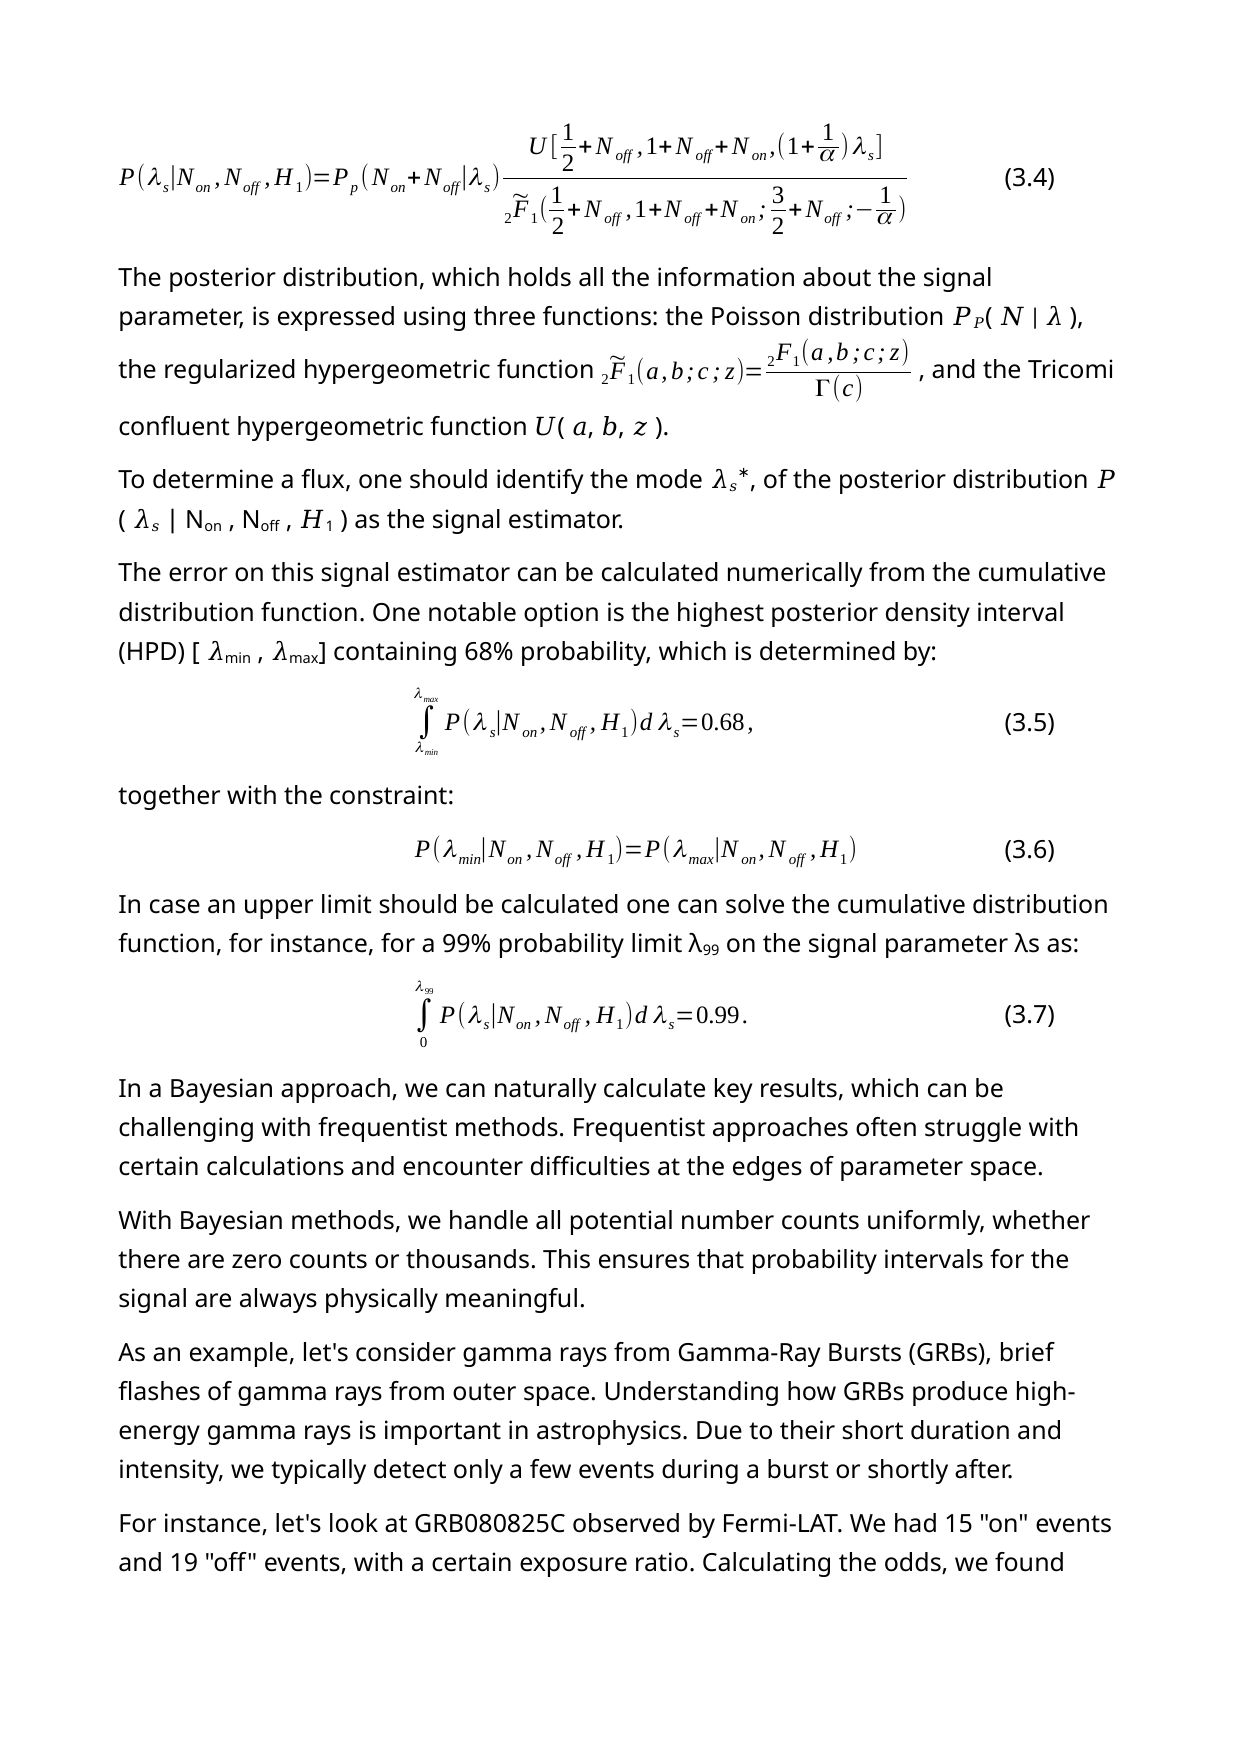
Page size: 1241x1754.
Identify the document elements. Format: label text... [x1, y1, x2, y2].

text To determine a flux, one should identify the mode 𝜆𝑠∗, of the posterior distribution 𝑃 ( 𝜆𝑠 ∣ Non , Noff , 𝐻1 ) as the signal estimator. [118, 462, 1122, 535]
text With Bayesian methods, we handle all potential number counts uniformly, whether there are zero counts or thousands. This ensures that probability intervals for the signal are always physically meaningful. [118, 1202, 1122, 1315]
text (3.4) [118, 118, 1122, 240]
text In case an upper limit should be calculated one can solve the cumulative distribution function, for instance, for a 99% probability limit λ99 on the signal parameter λs as: [118, 887, 1122, 960]
text In a Bayesian approach, we can naturally calculate key results, which can be challenging with frequentist methods. Frequentist approaches often struggle with certain calculations and encounter difficulties at the edges of parameter space. [118, 1070, 1122, 1183]
text (3.5) [118, 687, 1122, 758]
text As an example, let's consider gamma rays from Gamma-Ray Bursts (GRBs), brief flashes of gamma rays from outer space. Understanding how GRBs produce high-energy gamma rays is important in astrophysics. Due to their short duration and intensity, we typically detect only a few events during a burst or shortly after. [118, 1334, 1122, 1486]
text The posterior distribution, which holds all the information about the signal parameter, is expressed using three functions: the Poisson distribution 𝑃𝑃( 𝑁 ∣ 𝜆 ), the regularized hypergeometric function , and the Tricomi confluent hypergeometric function 𝑈( 𝑎, 𝑏, 𝑧 ). [118, 259, 1122, 442]
text The error on this signal estimator can be calculated numerically from the cumulative distribution function. One notable option is the highest posterior density interval (HPD) [ 𝜆min , 𝜆max] containing 68% probability, which is determined by: [118, 555, 1122, 667]
text together with the constraint: [118, 778, 1122, 812]
text For instance, let's look at GRB080825C observed by Fermi-LAT. We had 15 "on" events and 19 "off" events, with a certain exposure ratio. Calculating the odds, we found [118, 1506, 1122, 1579]
text (3.7) [118, 980, 1122, 1051]
text (3.6) [118, 831, 1122, 867]
